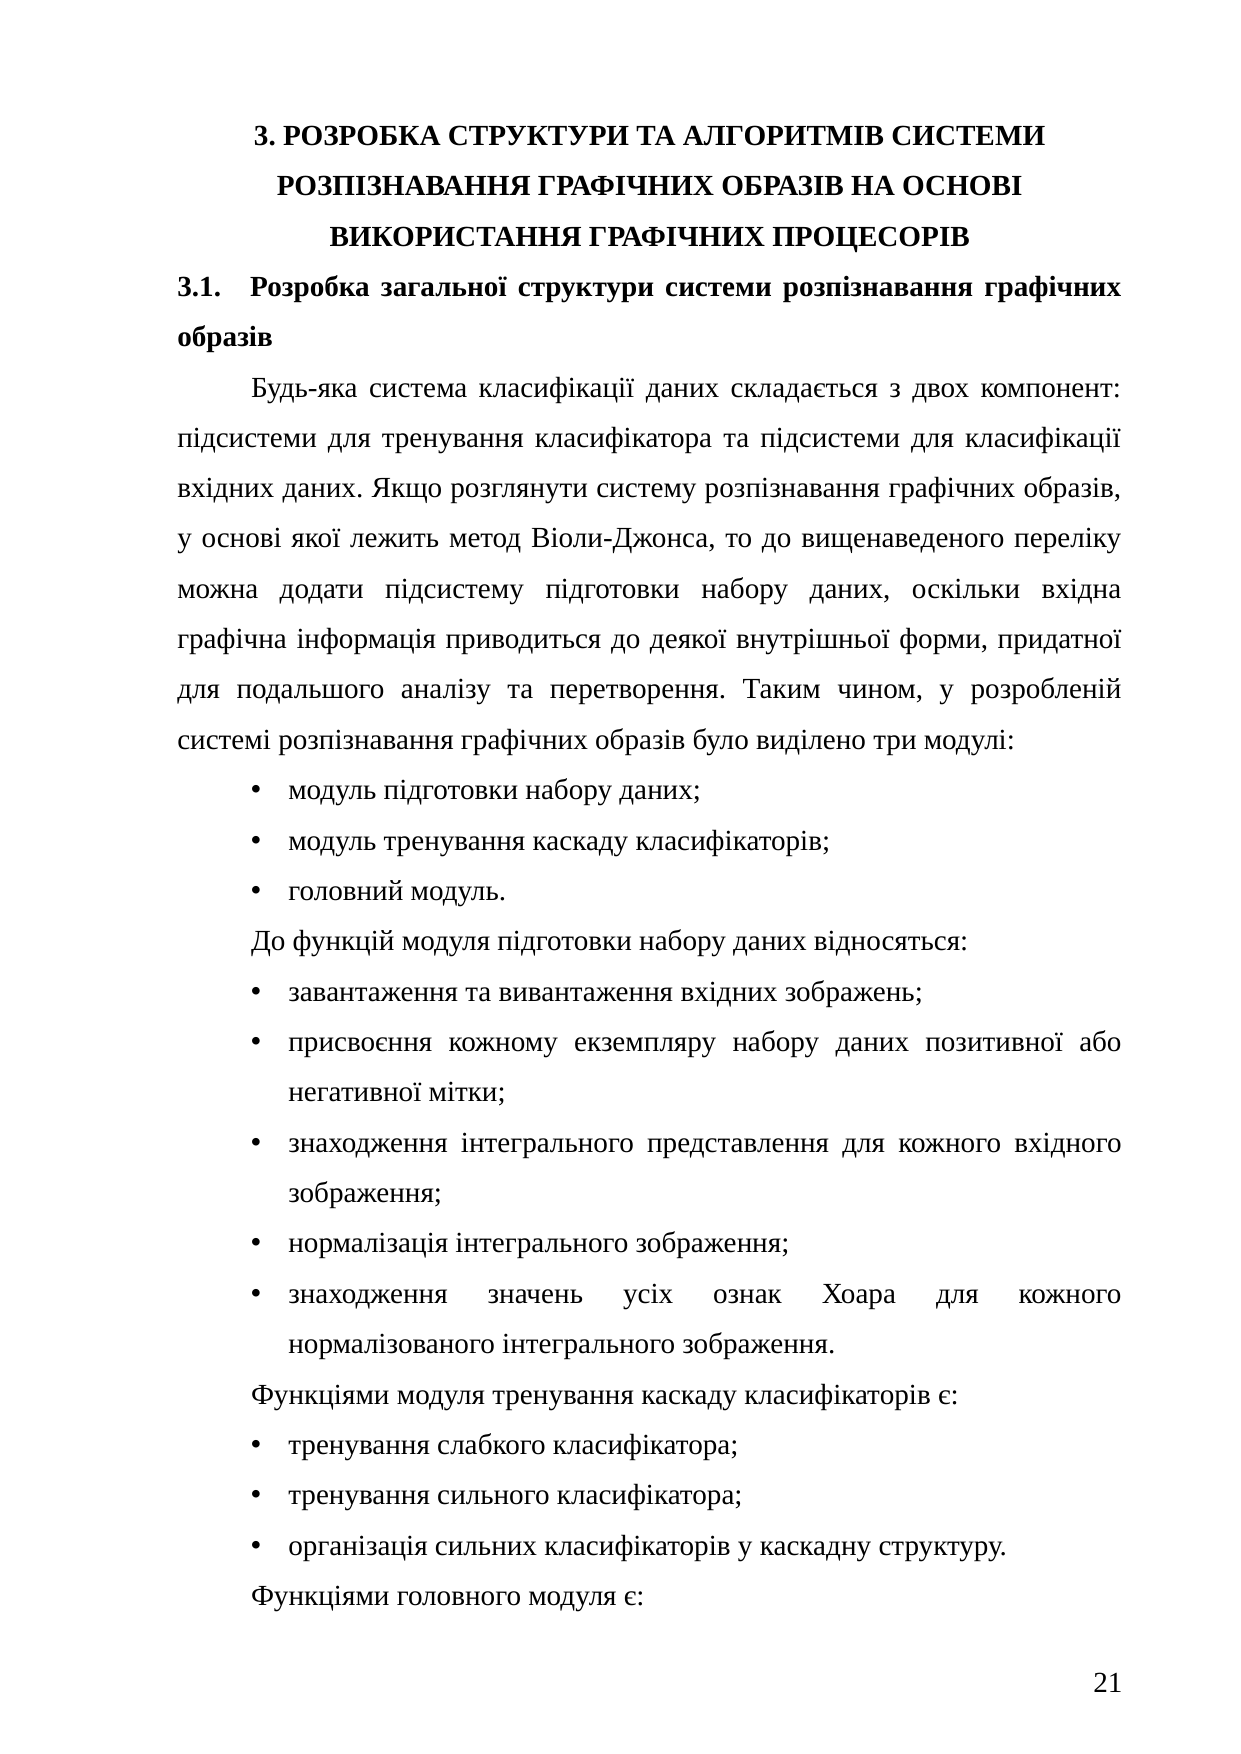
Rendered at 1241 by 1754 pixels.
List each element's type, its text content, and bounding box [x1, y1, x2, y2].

list знаходження інтегрального представлення для кожного вхідного зображення; [251, 1125, 1122, 1209]
list тренування слабкого класифікатора; [251, 1427, 1122, 1461]
list головний модуль. [251, 873, 1122, 907]
list знаходження значень усіх ознак Хоара для кожного нормалізованого інтегрального зображення. [251, 1276, 1122, 1360]
text До функцій модуля підготовки набору даних відносяться: [177, 923, 1122, 957]
list модуль тренування каскаду класифікаторів; [251, 823, 1122, 856]
list присвоєння кожному екземпляру набору даних позитивної або негативної мітки; [251, 1024, 1122, 1108]
list завантаження та вивантаження вхідних зображень; [251, 974, 1122, 1007]
text Будь-яка система класифікації даних складається з двох компонент: підсистеми для тренування класифікатора та підсистеми для класифікації вхідних даних. Якщо розглянути систему розпізнавання графічних образів, у основі якої лежить метод Віоли-Джонса, то до вищенаведеного переліку можна додати підсистему підготовки набору даних, оскільки вхідна графічна інформація приводиться до деякої внутрішньої форми, придатної для подальшого аналізу та перетворення. Таким чином, у розробленій системі розпізнавання графічних образів було виділено три модулі: [177, 370, 1122, 755]
text Функціями модуля тренування каскаду класифікаторів є: [177, 1377, 1122, 1410]
list нормалізація інтегрального зображення; [251, 1226, 1122, 1259]
list модуль підготовки набору даних; [251, 772, 1122, 806]
list організація сильних класифікаторів у каскадну структуру. [251, 1528, 1122, 1562]
subtitle 3.1. Розробка загальної структури системи розпізнавання графічних образів [177, 269, 1122, 353]
list тренування сильного класифікатора; [251, 1477, 1122, 1511]
subtitle 3. РОЗРОБКА СТРУКТУРИ ТА АЛГОРИТМІВ СИСТЕМИ РОЗПІЗНАВАННЯ ГРАФІЧНИХ ОБРАЗІВ НА ОСНОВІ ВИКОРИСТАННЯ ГРАФІЧНИХ ПРОЦЕСОРІВ [177, 118, 1122, 252]
text Функціями головного модуля є: [177, 1578, 1122, 1612]
